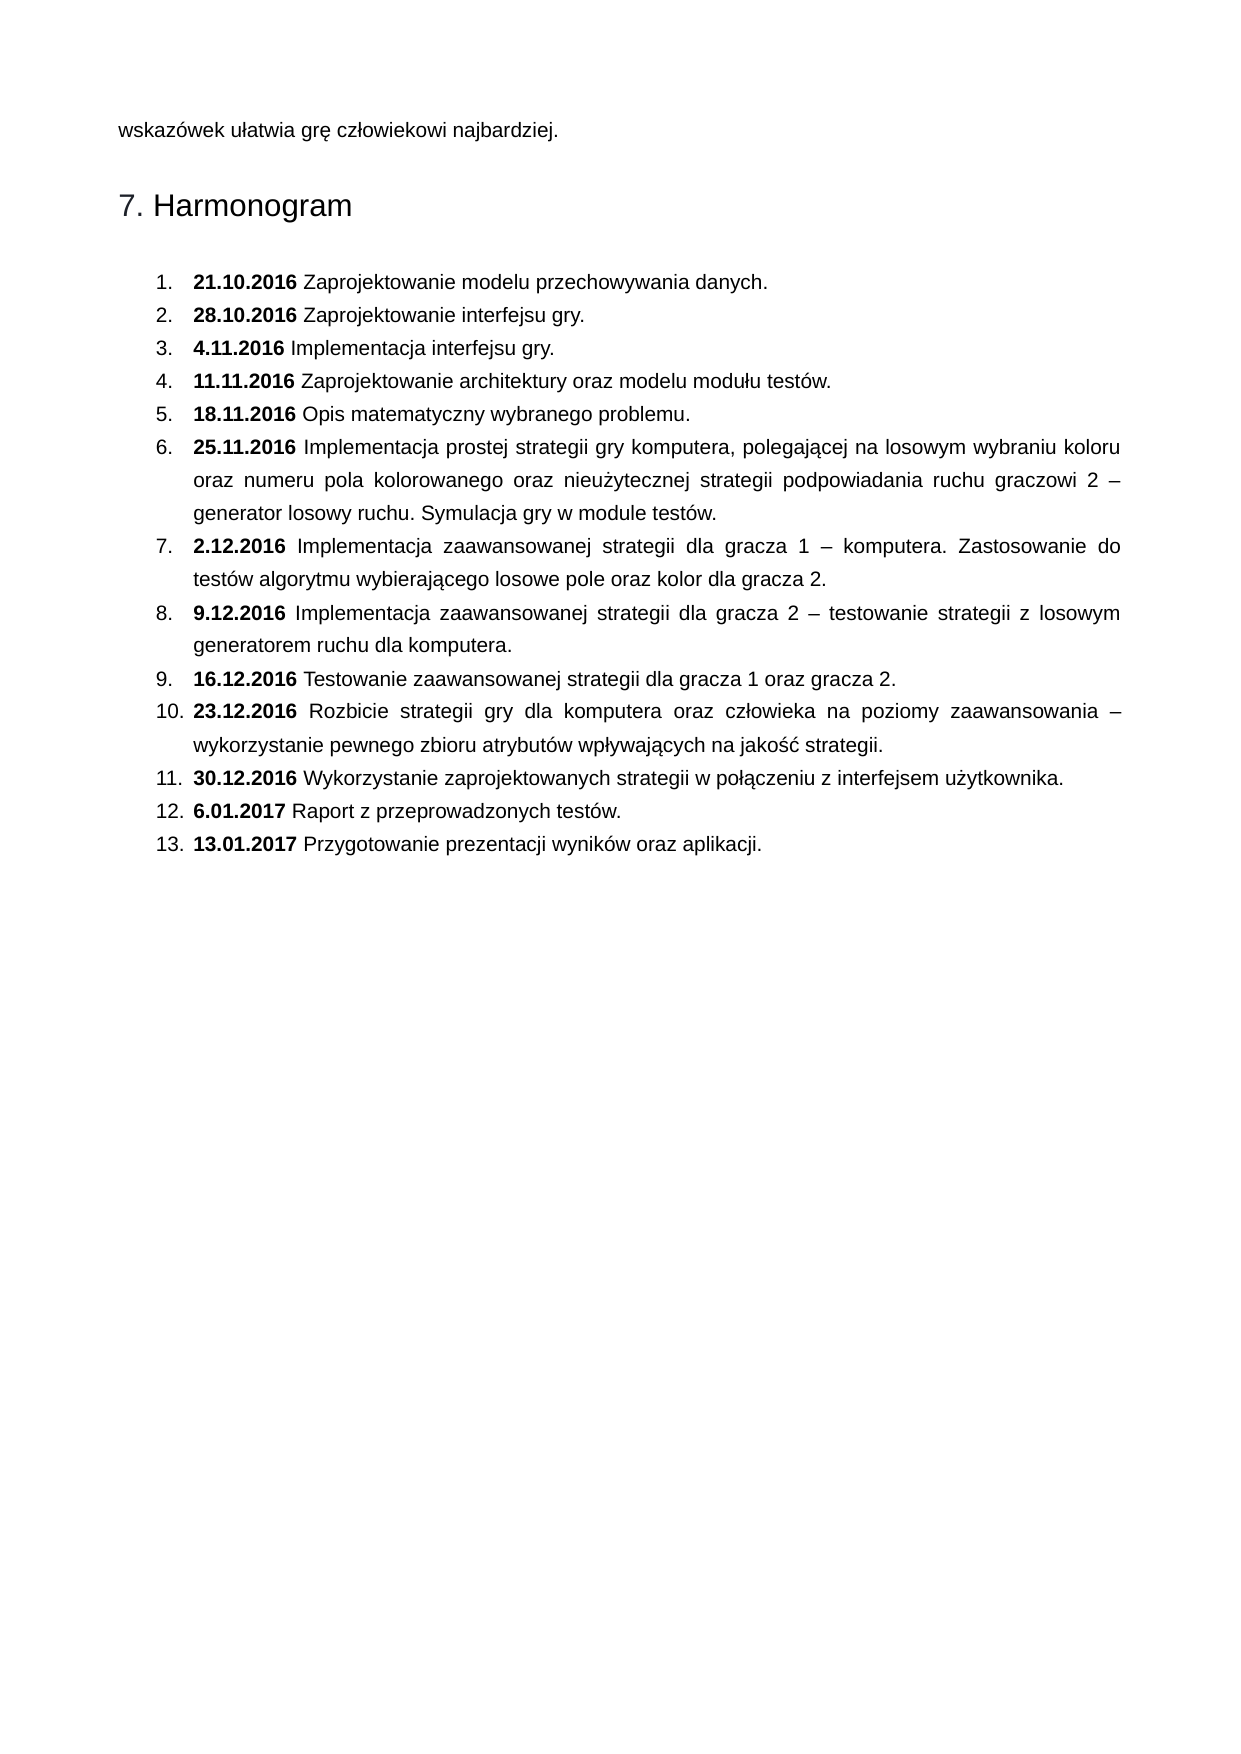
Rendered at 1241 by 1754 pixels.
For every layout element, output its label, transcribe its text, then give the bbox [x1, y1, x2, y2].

list 28.10.2016 Zaprojektowanie interfejsu gry. [156, 303, 1122, 327]
list 18.11.2016 Opis matematyczny wybranego problemu. [156, 402, 1122, 426]
list 2.12.2016 Implementacja zaawansowanej strategii dla gracza 1 – komputera. Zastosowanie do testów algorytmu wybierającego losowe pole oraz kolor dla gracza 2. [156, 534, 1122, 591]
list 9.12.2016 Implementacja zaawansowanej strategii dla gracza 2 – testowanie strategii z losowym generatorem ruchu dla komputera. [156, 600, 1122, 657]
list 16.12.2016 Testowanie zaawansowanej strategii dla gracza 1 oraz gracza 2. [156, 666, 1122, 690]
text wskazówek ułatwia grę człowiekowi najbardziej. [118, 118, 1122, 142]
list 13.01.2017 Przygotowanie prezentacji wyników oraz aplikacji. [156, 831, 1122, 855]
list 25.11.2016 Implementacja prostej strategii gry komputera, polegającej na losowym wybraniu koloru oraz numeru pola kolorowanego oraz nieużytecznej strategii podpowiadania ruchu graczowi 2 – generator losowy ruchu. Symulacja gry w module testów. [156, 435, 1122, 525]
list 21.10.2016 Zaprojektowanie modelu przechowywania danych. [156, 270, 1122, 294]
list 6.01.2017 Raport z przeprowadzonych testów. [156, 798, 1122, 822]
list 11.11.2016 Zaprojektowanie architektury oraz modelu modułu testów. [156, 369, 1122, 393]
list 30.12.2016 Wykorzystanie zaprojektowanych strategii w połączeniu z interfejsem użytkownika. [156, 765, 1122, 789]
text 7. Harmonogram [118, 187, 1122, 223]
list 4.11.2016 Implementacja interfejsu gry. [156, 336, 1122, 360]
list 23.12.2016 Rozbicie strategii gry dla komputera oraz człowieka na poziomy zaawansowania – wykorzystanie pewnego zbioru atrybutów wpływających na jakość strategii. [156, 699, 1122, 756]
